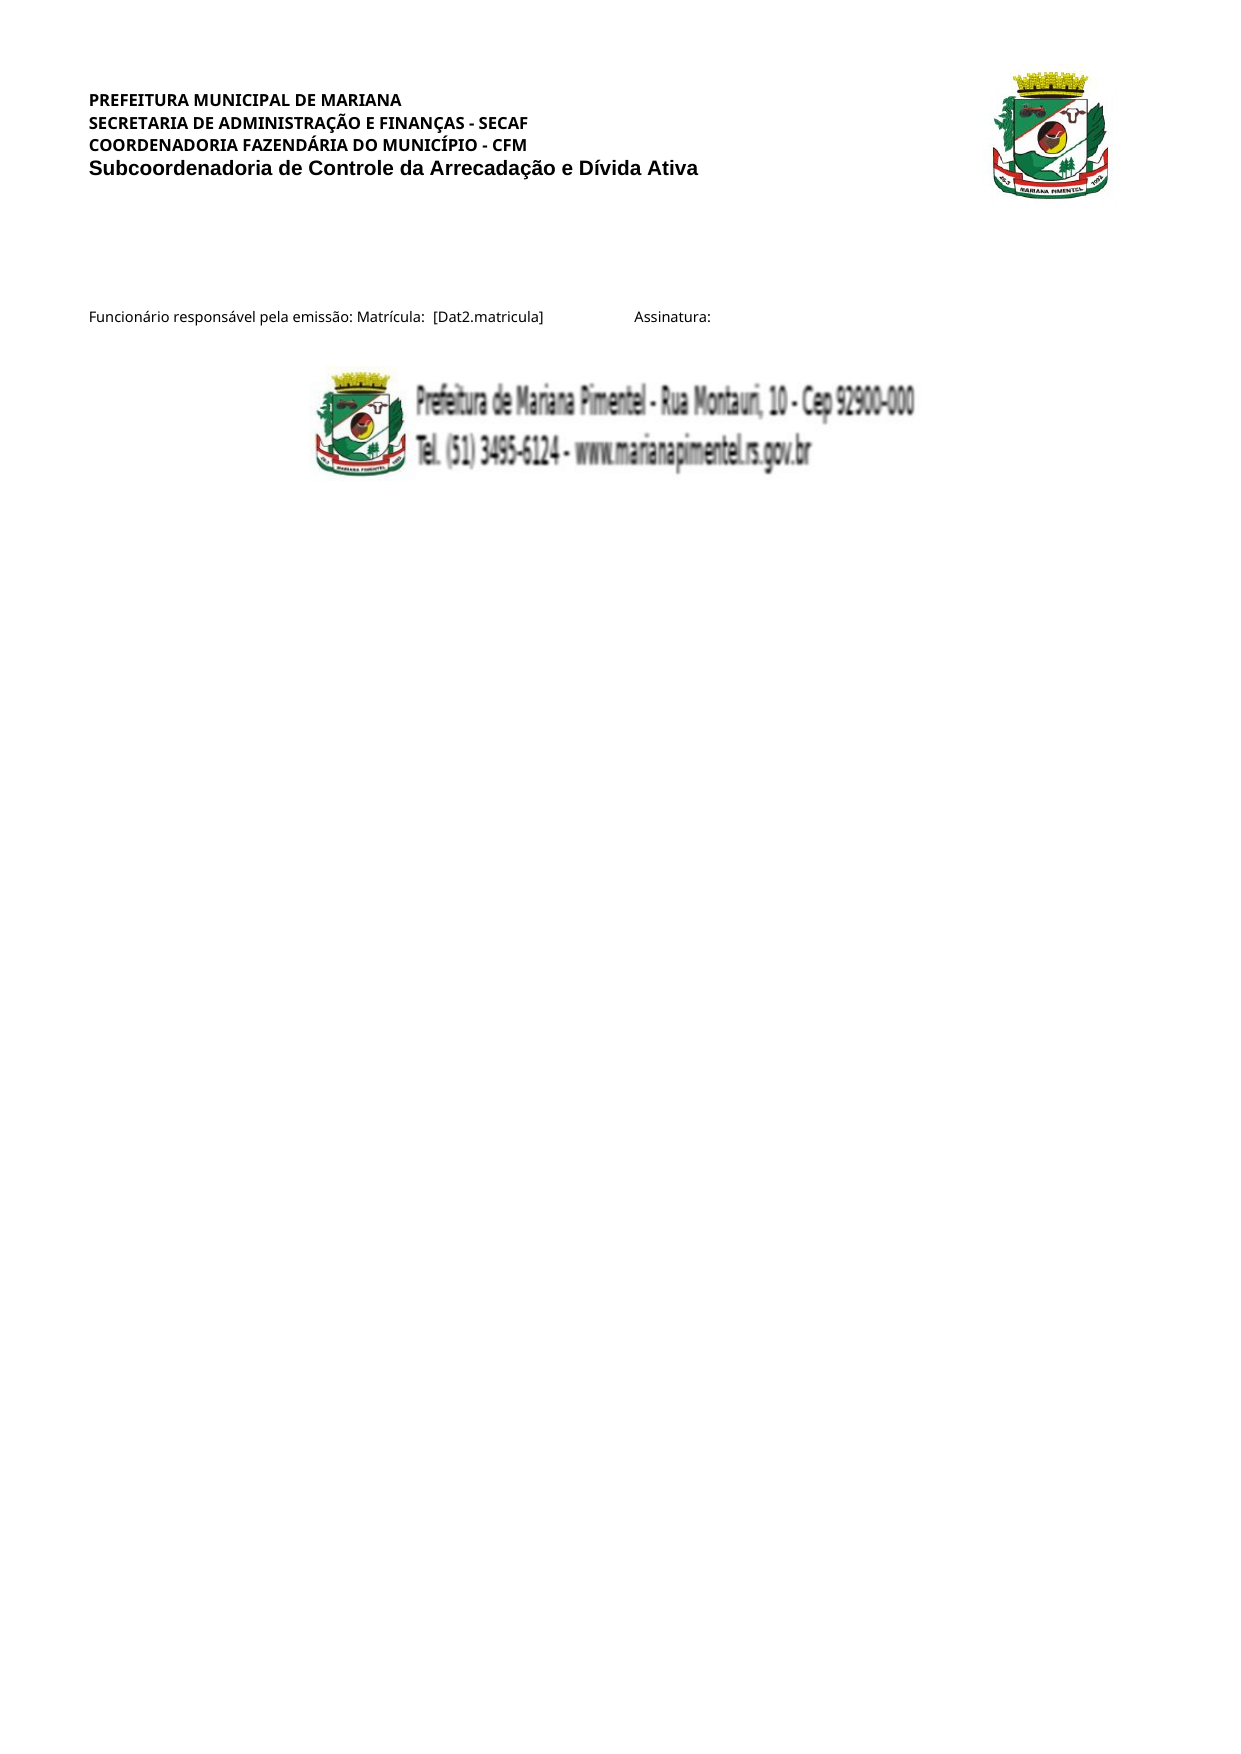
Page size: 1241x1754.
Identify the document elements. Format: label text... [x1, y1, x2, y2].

text Funcionário responsável pela emissão: Matrícula: [Dat2.matricula] Assinatura: [88, 307, 1152, 326]
picture [982, 64, 1118, 205]
picture [309, 366, 931, 491]
